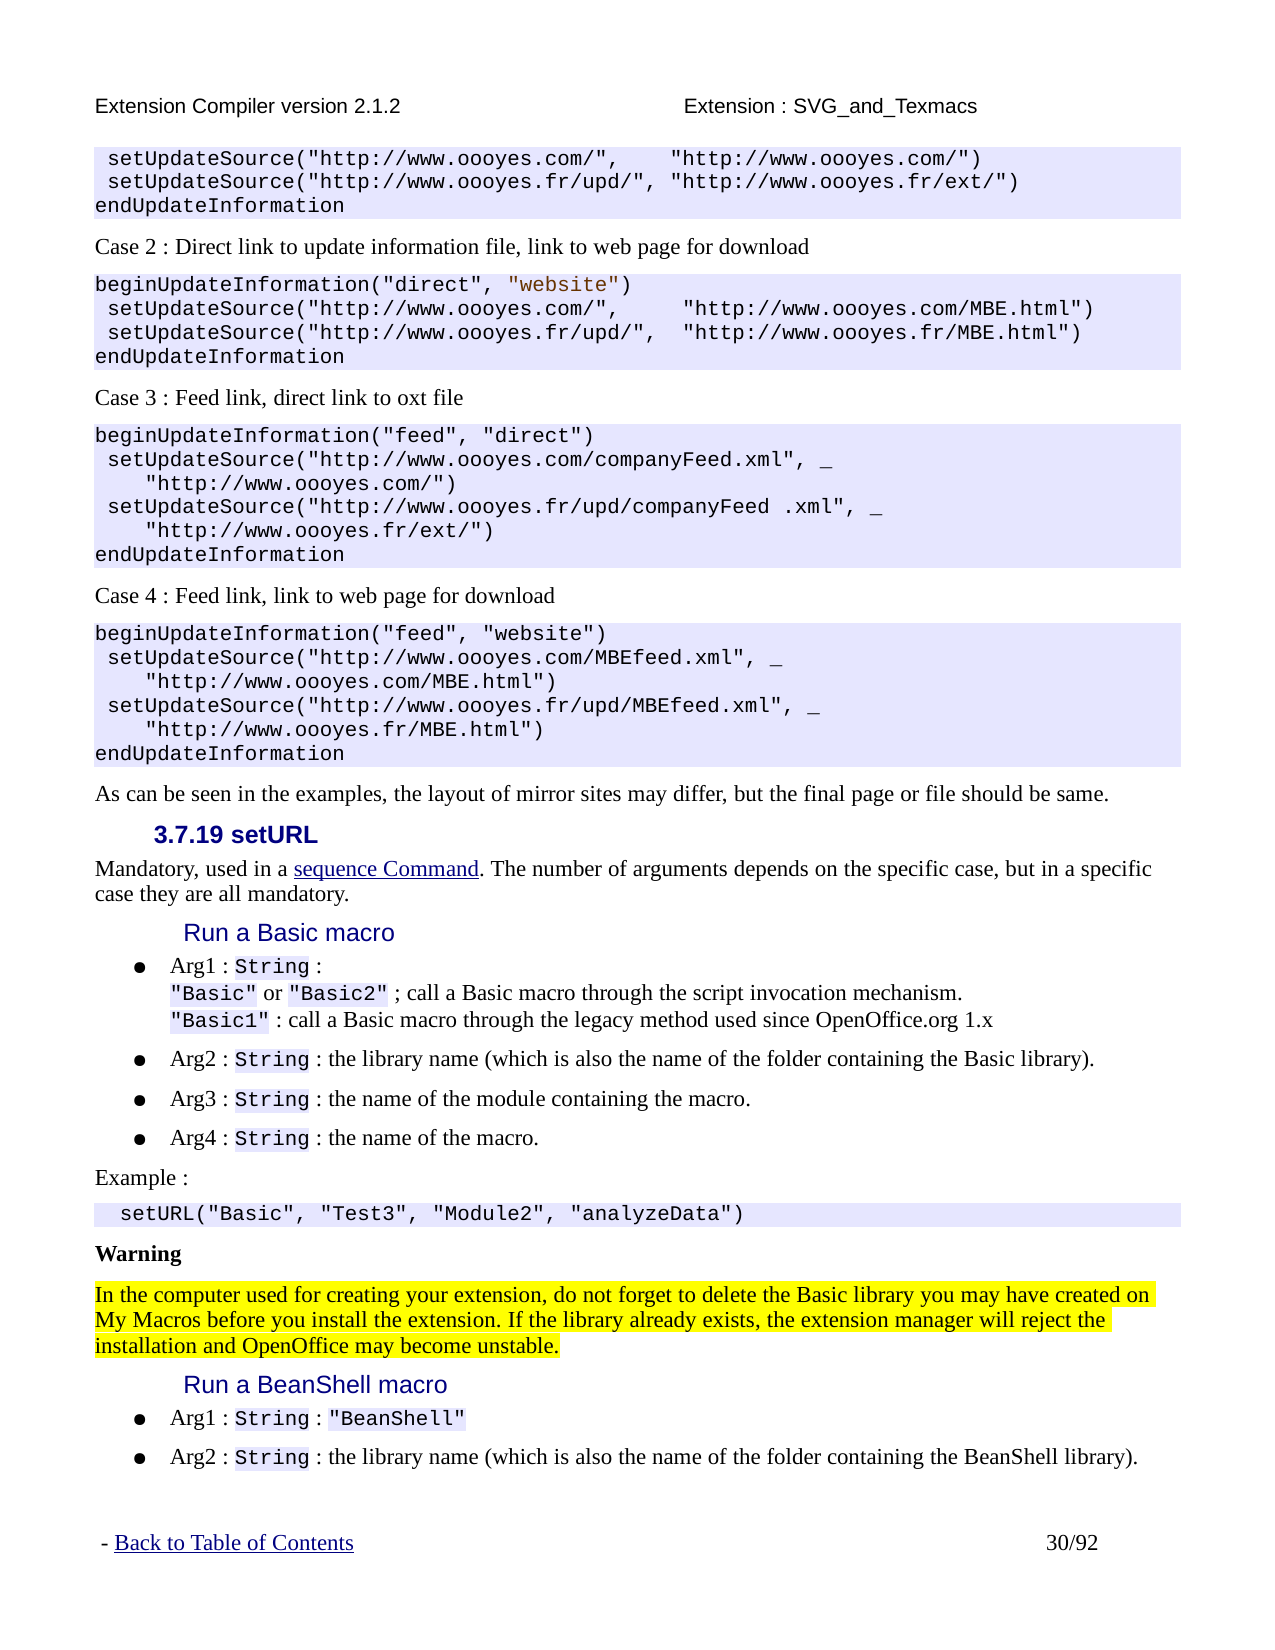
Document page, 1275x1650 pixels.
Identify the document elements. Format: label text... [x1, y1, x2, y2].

text beginUpdateInformation("direct", "website") [94, 274, 507, 298]
text setUpdateSource("http://www.oooyes.fr/upd/MBEfeed.xml", _ [94, 695, 1181, 719]
text setUpdateSource("http://www.oooyes.com/", "http://www.oooyes.com/MBE.html") [94, 298, 1181, 322]
text "http://www.oooyes.fr/ext/") [94, 520, 1181, 544]
text "http://www.oooyes.com/") [94, 472, 1181, 496]
subtitle setURL [153, 821, 1181, 849]
list Arg4 : String : the name of the macro. [132, 1125, 1181, 1152]
text Example : [94, 1165, 1181, 1190]
text Warning [94, 1241, 1181, 1267]
text setUpdateSource("http://www.oooyes.com/", "http://www.oooyes.com/") [94, 147, 1181, 171]
text endUpdateInformation [94, 195, 1181, 219]
list Arg3 : String : the name of the module containing the macro. [132, 1086, 1181, 1113]
text setUpdateSource("http://www.oooyes.com/companyFeed.xml", _ [94, 448, 1181, 472]
text beginUpdateInformation("feed", "website") [94, 623, 1181, 647]
text In the computer used for creating your extension, do not forget to delete the Basic library you may have created on My Macros before you install the extension. If the library already exists, the extension manager will reject the installation and OpenOffice may become unstable. [94, 1281, 1181, 1358]
text setURL("Basic", "Test3", "Module2", "analyzeData") [94, 1203, 1181, 1227]
text "http://www.oooyes.com/MBE.html") [94, 671, 1181, 695]
text Case 3 : Feed link, direct link to oxt file [94, 384, 1181, 410]
text endUpdateInformation [94, 743, 1181, 767]
list Arg2 : String : the library name (which is also the name of the folder containing the BeanShell library). [132, 1444, 1181, 1471]
text endUpdateInformation [94, 346, 1181, 370]
subtitle Run a BeanShell macro [183, 1371, 1181, 1398]
subtitle Run a Basic macro [183, 919, 1181, 947]
text endUpdateInformation [94, 544, 1181, 568]
text beginUpdateInformation("direct", "website") [619, 274, 1181, 298]
text "http://www.oooyes.fr/MBE.html") [94, 719, 1181, 743]
text Case 4 : Feed link, link to web page for download [94, 583, 1181, 608]
text setUpdateSource("http://www.oooyes.fr/upd/", "http://www.oooyes.fr/ext/") [94, 171, 1181, 195]
text As can be seen in the examples, the layout of mirror sites may differ, but the final page or file should be same. [94, 781, 1181, 807]
text Mandatory, used in a sequence Command. The number of arguments depends on the specific case, but in a specific case they are all mandatory. [94, 855, 1181, 906]
list Arg1 : String : "BeanShell" [132, 1404, 1181, 1431]
text setUpdateSource("http://www.oooyes.com/MBEfeed.xml", _ [94, 647, 1181, 671]
list Arg2 : String : the library name (which is also the name of the folder containing the Basic library). [132, 1046, 1181, 1073]
text setUpdateSource("http://www.oooyes.fr/upd/companyFeed .xml", _ [94, 496, 1181, 520]
text beginUpdateInformation("feed", "direct") [94, 424, 1181, 448]
text setUpdateSource("http://www.oooyes.fr/upd/", "http://www.oooyes.fr/MBE.html") [94, 322, 1181, 346]
text Case 2 : Direct link to update information file, link to web page for download [94, 234, 1181, 259]
list Arg1 : String : "Basic" or "Basic2" ; call a Basic macro through the script invocation mechanism. "Basic1" : call a Basic macro through the legacy method used since OpenOffice.org 1.x [132, 953, 1181, 1034]
